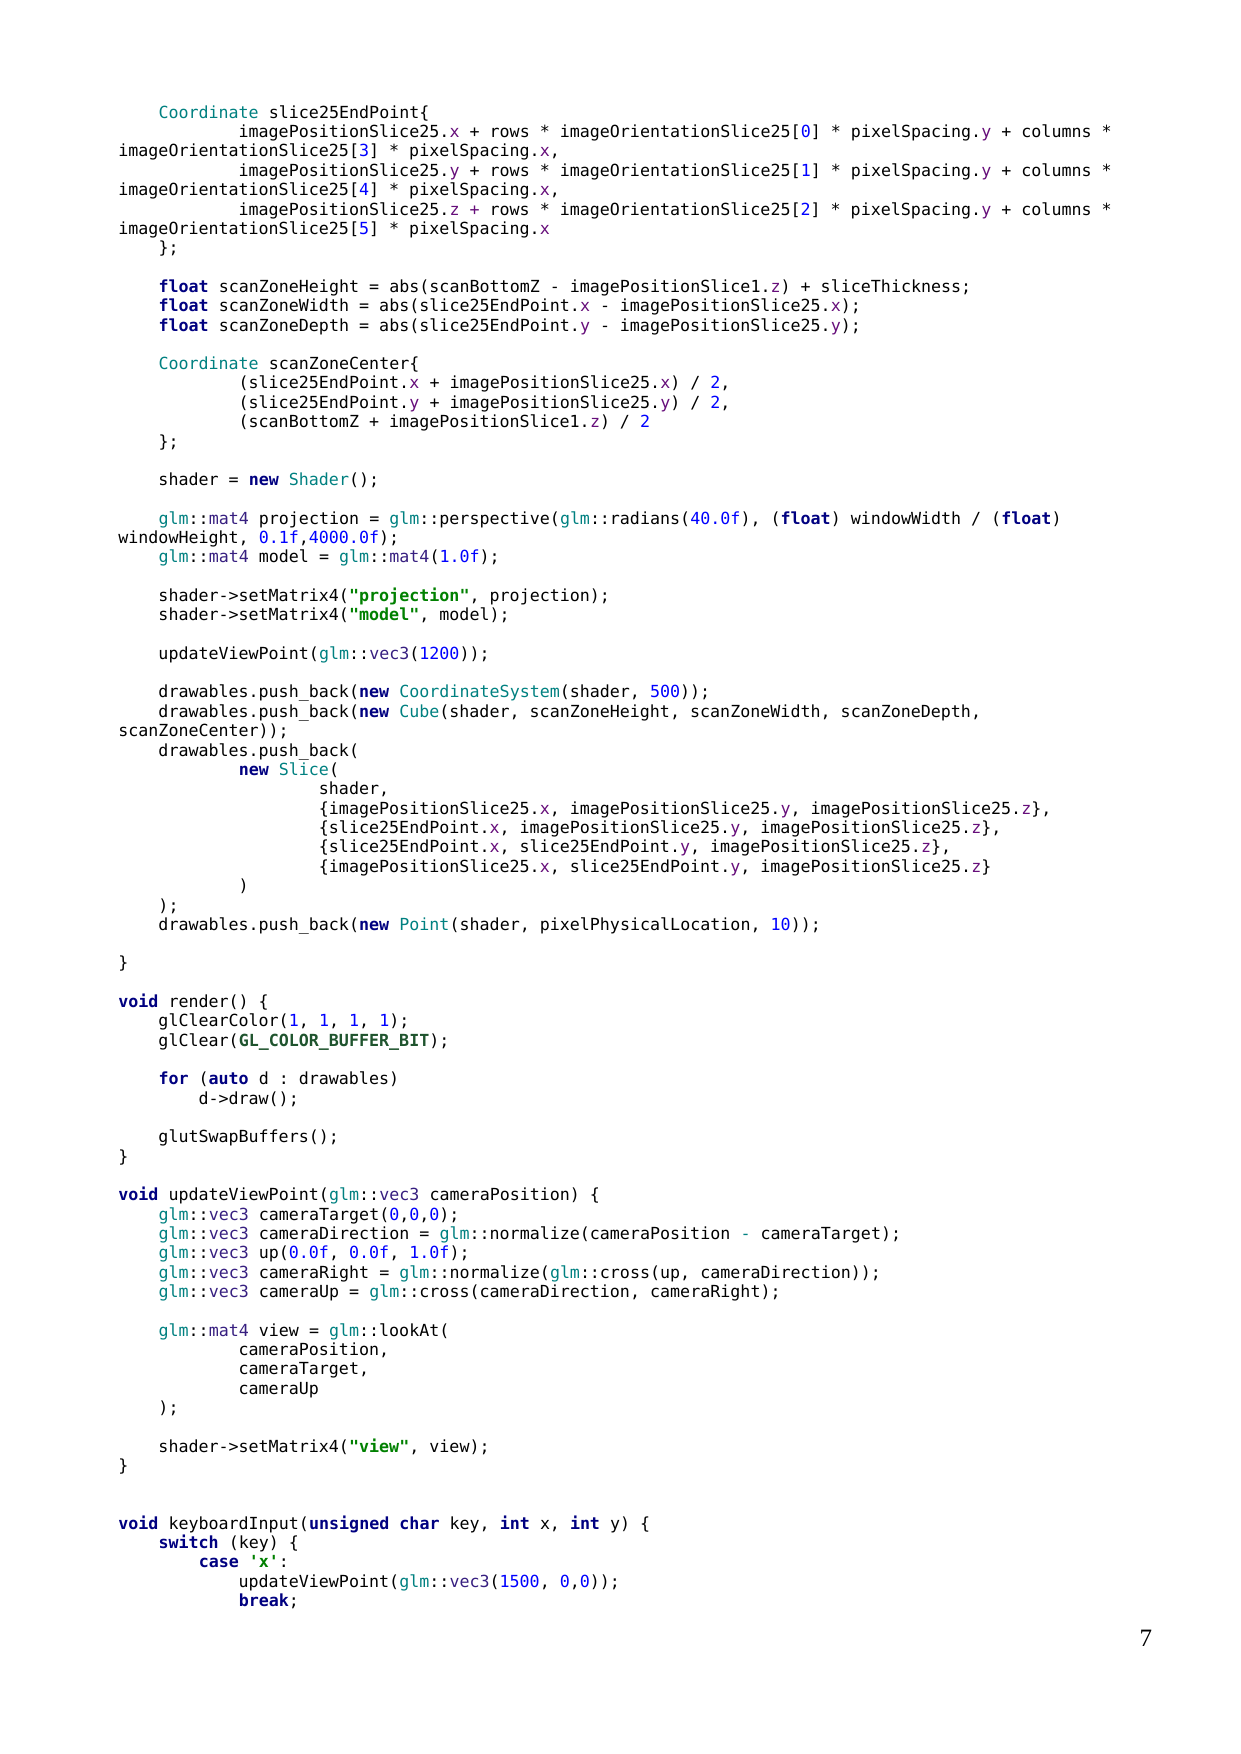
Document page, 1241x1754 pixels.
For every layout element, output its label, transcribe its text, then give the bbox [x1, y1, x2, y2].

text Coordinate slice25EndPoint{ imagePositionSlice25.x + rows * imageOrientationSlice25[0] * pixelSpacing.y + columns * imageOrientationSlice25[3] * pixelSpacing.x, imagePositionSlice25.y + rows * imageOrientationSlice25[1] * pixelSpacing.y + columns * imageOrientationSlice25[4] * pixelSpacing.x, imagePositionSlice25.z + rows * imageOrientationSlice25[2] * pixelSpacing.y + columns * imageOrientationSlice25[5] * pixelSpacing.x }; float scanZoneHeight = abs(scanBottomZ - imagePositionSlice1.z) + sliceThickness; float scanZoneWidth = abs(slice25EndPoint.x - imagePositionSlice25.x); float scanZoneDepth = abs(slice25EndPoint.y - imagePositionSlice25.y); Coordinate scanZoneCenter{ (slice25EndPoint.x + imagePositionSlice25.x) / 2, (slice25EndPoint.y + imagePositionSlice25.y) / 2, (scanBottomZ + imagePositionSlice1.z) / 2 }; shader = new Shader(); glm::mat4 projection = glm::perspective(glm::radians(40.0f), (float) windowWidth / (float) windowHeight, 0.1f,4000.0f); glm::mat4 model = glm::mat4(1.0f); shader->setMatrix4("projection", projection); shader->setMatrix4("model", model); updateViewPoint(glm::vec3(1200)); drawables.push_back(new CoordinateSystem(shader, 500)); drawables.push_back(new Cube(shader, scanZoneHeight, scanZoneWidth, scanZoneDepth, scanZoneCenter)); drawables.push_back( new Slice( shader, {imagePositionSlice25.x, imagePositionSlice25.y, imagePositionSlice25.z}, {slice25EndPoint.x, imagePositionSlice25.y, imagePositionSlice25.z}, {slice25EndPoint.x, slice25EndPoint.y, imagePositionSlice25.z}, {imagePositionSlice25.x, slice25EndPoint.y, imagePositionSlice25.z} ) ); drawables.push_back(new Point(shader, pixelPhysicalLocation, 10)); } void render() { glClearColor(1, 1, 1, 1); glClear(GL_COLOR_BUFFER_BIT); for (auto d : drawables) d->draw(); glutSwapBuffers(); } void updateViewPoint(glm::vec3 cameraPosition) { glm::vec3 cameraTarget(0,0,0); glm::vec3 cameraDirection = glm::normalize(cameraPosition - cameraTarget); glm::vec3 up(0.0f, 0.0f, 1.0f); glm::vec3 cameraRight = glm::normalize(glm::cross(up, cameraDirection)); glm::vec3 cameraUp = glm::cross(cameraDirection, cameraRight); glm::mat4 view = glm::lookAt( cameraPosition, cameraTarget, cameraUp ); shader->setMatrix4("view", view); } void keyboardInput(unsigned char key, int x, int y) { switch (key) { case 'x': updateViewPoint(glm::vec3(1500, 0,0)); break; [118, 103, 1152, 1611]
